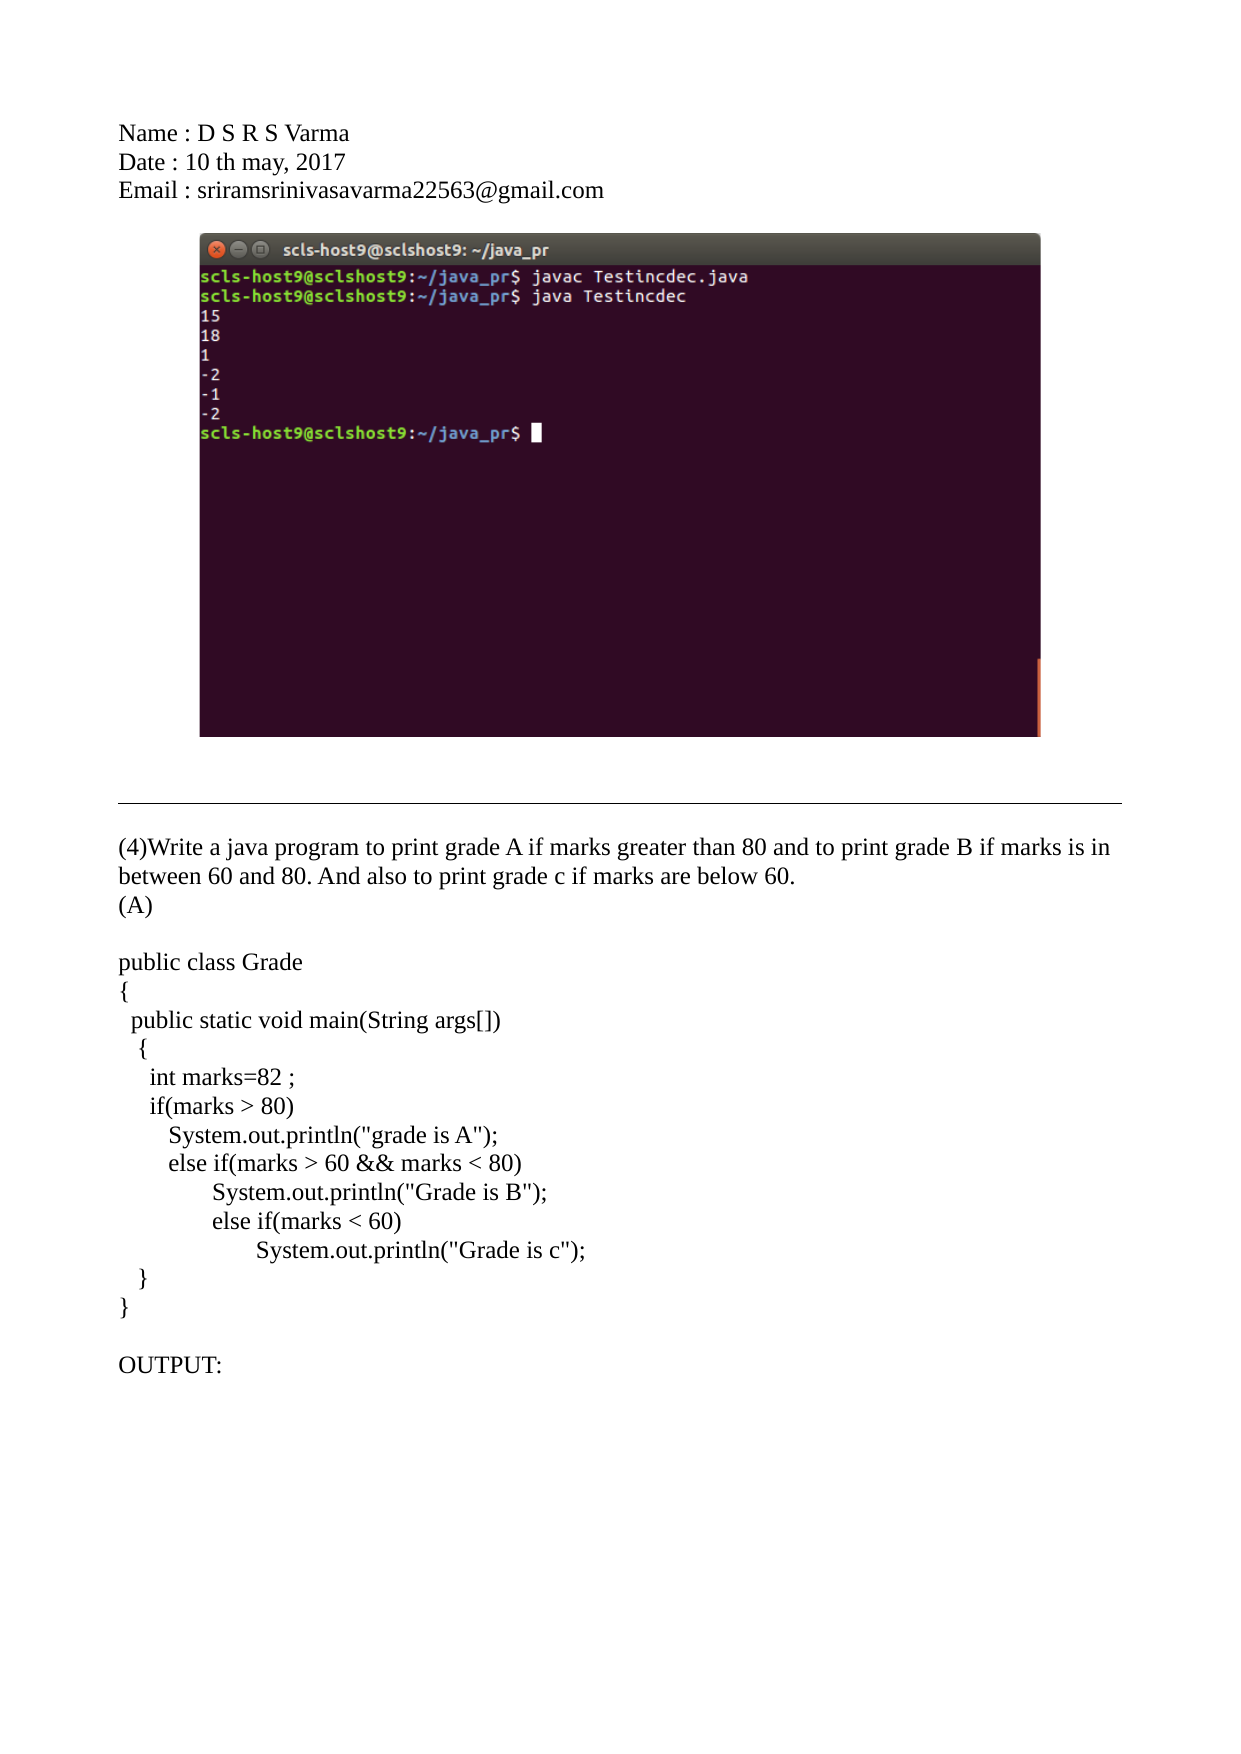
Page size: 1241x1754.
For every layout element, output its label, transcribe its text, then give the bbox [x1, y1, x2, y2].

text } [118, 1292, 1122, 1321]
text System.out.println("Grade is B"); [118, 1177, 1122, 1206]
text else if(marks > 60 && marks < 80) [118, 1148, 1122, 1177]
text } [118, 1263, 1122, 1292]
text System.out.println("Grade is c"); [118, 1235, 1122, 1263]
text { [118, 976, 1122, 1005]
text if(marks > 80) [118, 1091, 1122, 1120]
text (4)Write a java program to print grade A if marks greater than 80 and to print grade B if marks is in between 60 and 80. And also to print grade c if marks are below 60. [118, 832, 1122, 890]
text (A) [118, 890, 1122, 918]
text public static void main(String args[]) [118, 1005, 1122, 1033]
text { [118, 1033, 1122, 1062]
text OUTPUT: [118, 1350, 1122, 1378]
text else if(marks < 60) [118, 1206, 1122, 1235]
text System.out.println("grade is A"); [118, 1120, 1122, 1148]
text int marks=82 ; [118, 1062, 1122, 1091]
text public class Grade [118, 947, 1122, 976]
picture [199, 233, 1041, 737]
